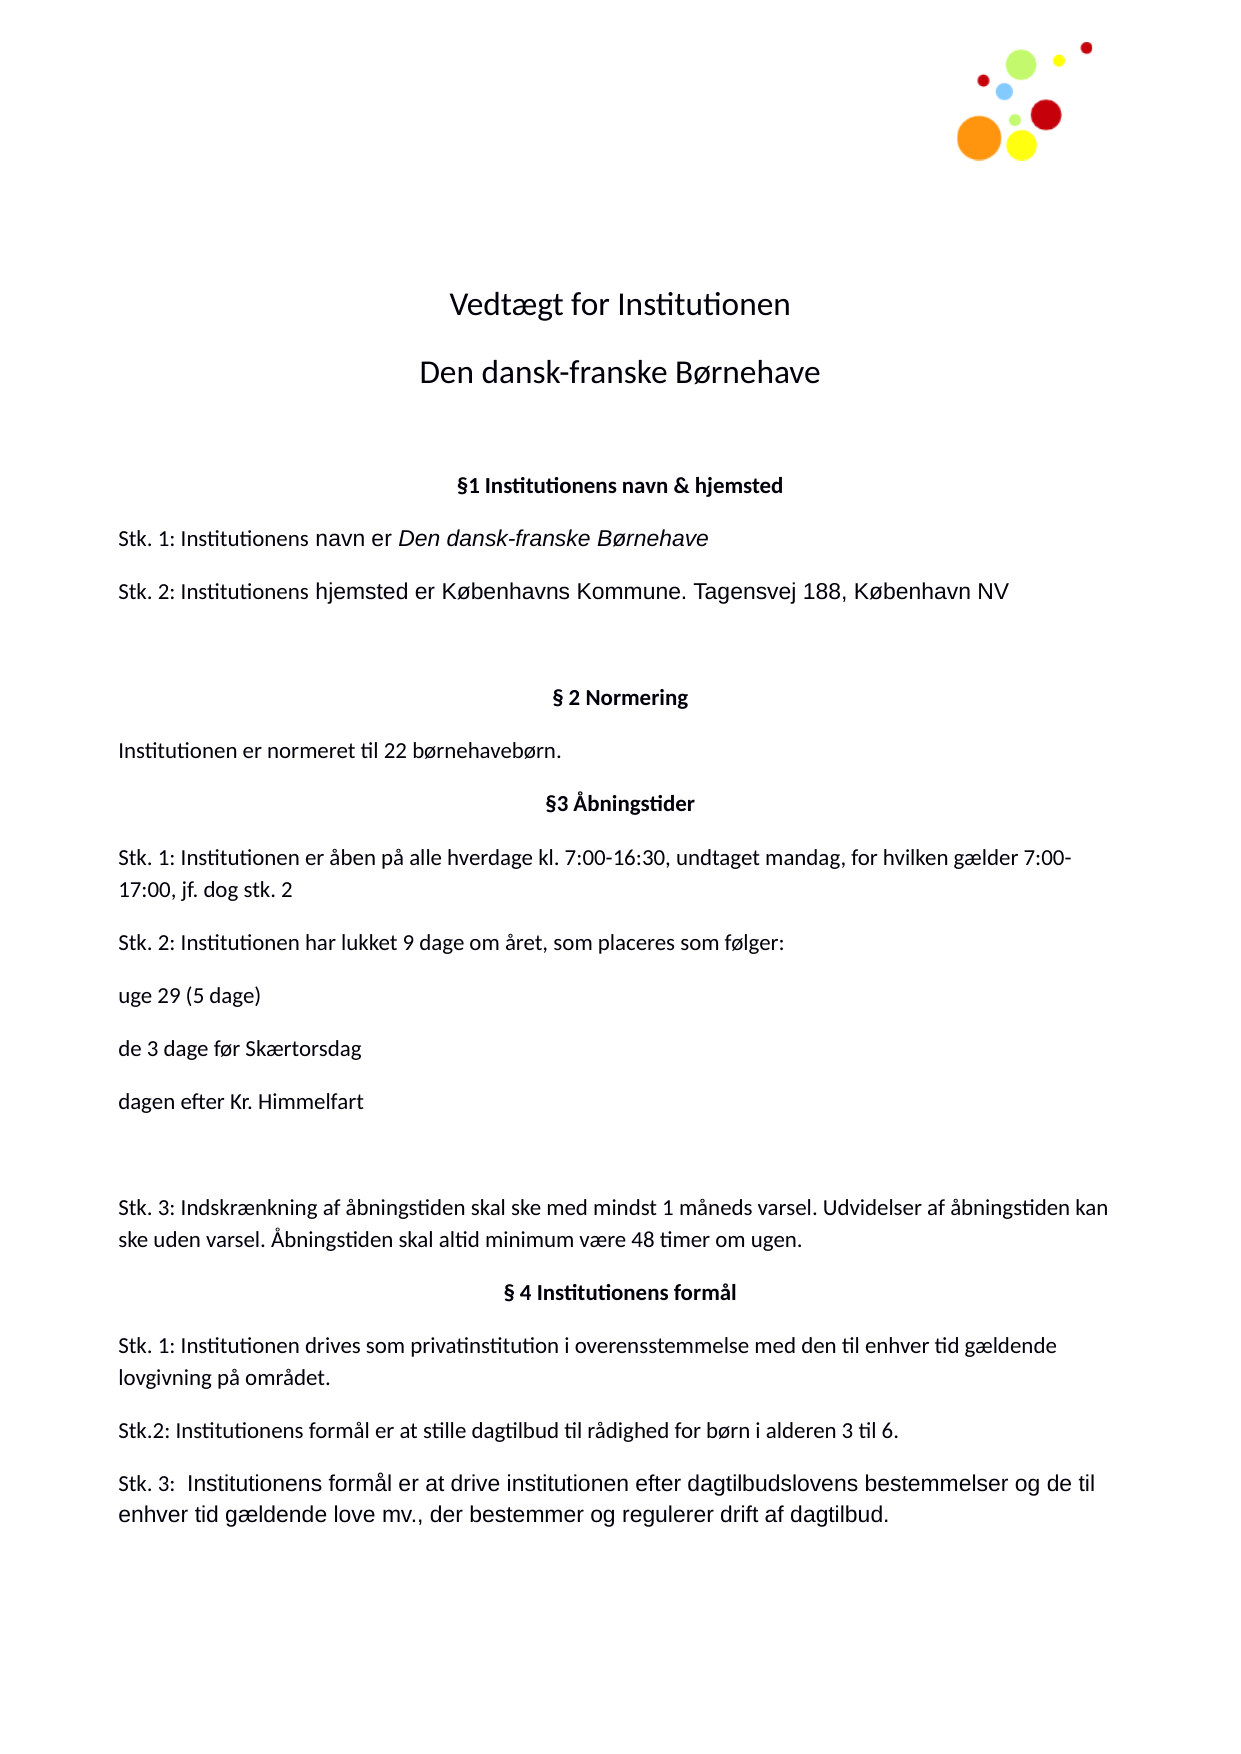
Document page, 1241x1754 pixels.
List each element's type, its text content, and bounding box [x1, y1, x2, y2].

text Stk.2: Institutionens formål er at stille dagtilbud til rådighed for børn i alderen 3 til 6. [118, 1416, 1122, 1444]
text §1 Institutionens navn & hjemsted [118, 471, 1122, 499]
text dagen efter Kr. Himmelfart [118, 1087, 1122, 1115]
text § 2 Normering [118, 683, 1122, 712]
text uge 29 (5 dage) [118, 981, 1122, 1009]
text de 3 dage før Skærtorsdag [118, 1034, 1122, 1062]
text Stk. 1: Institutionen er åben på alle hverdage kl. 7:00-16:30, undtaget mandag, for hvilken gælder 7:00-17:00, jf. dog stk. 2 [118, 843, 1122, 903]
text Stk. 3: Indskrænkning af åbningstiden skal ske med mindst 1 måneds varsel. Udvidelser af åbningstiden kan ske uden varsel. Åbningstiden skal altid minimum være 48 timer om ugen. [118, 1193, 1122, 1253]
text Stk. 1: Institutionen drives som privatinstitution i overensstemmelse med den til enhver tid gældende lovgivning på området. [118, 1331, 1122, 1391]
text Stk. 3: Institutionens formål er at drive institutionen efter dagtilbudslovens bestemmelser og de til enhver tid gældende love mv., der bestemmer og regulerer drift af dagtilbud. [118, 1469, 1122, 1528]
text Den dansk-franske Børnehave [118, 351, 1122, 392]
text Stk. 2: Institutionens hjemsted er Københavns Kommune. Tagensvej 188, København NV [118, 577, 1122, 606]
text § 4 Institutionens formål [118, 1278, 1122, 1306]
picture [957, 42, 1093, 161]
text §3 Åbningstider [118, 789, 1122, 818]
text Vedtægt for Institutionen [118, 283, 1122, 324]
text Institutionen er normeret til 22 børnehavebørn. [118, 737, 1122, 764]
text Stk. 1: Institutionens navn er Den dansk-franske Børnehave [118, 524, 1122, 552]
text Stk. 2: Institutionen har lukket 9 dage om året, som placeres som følger: [118, 928, 1122, 956]
